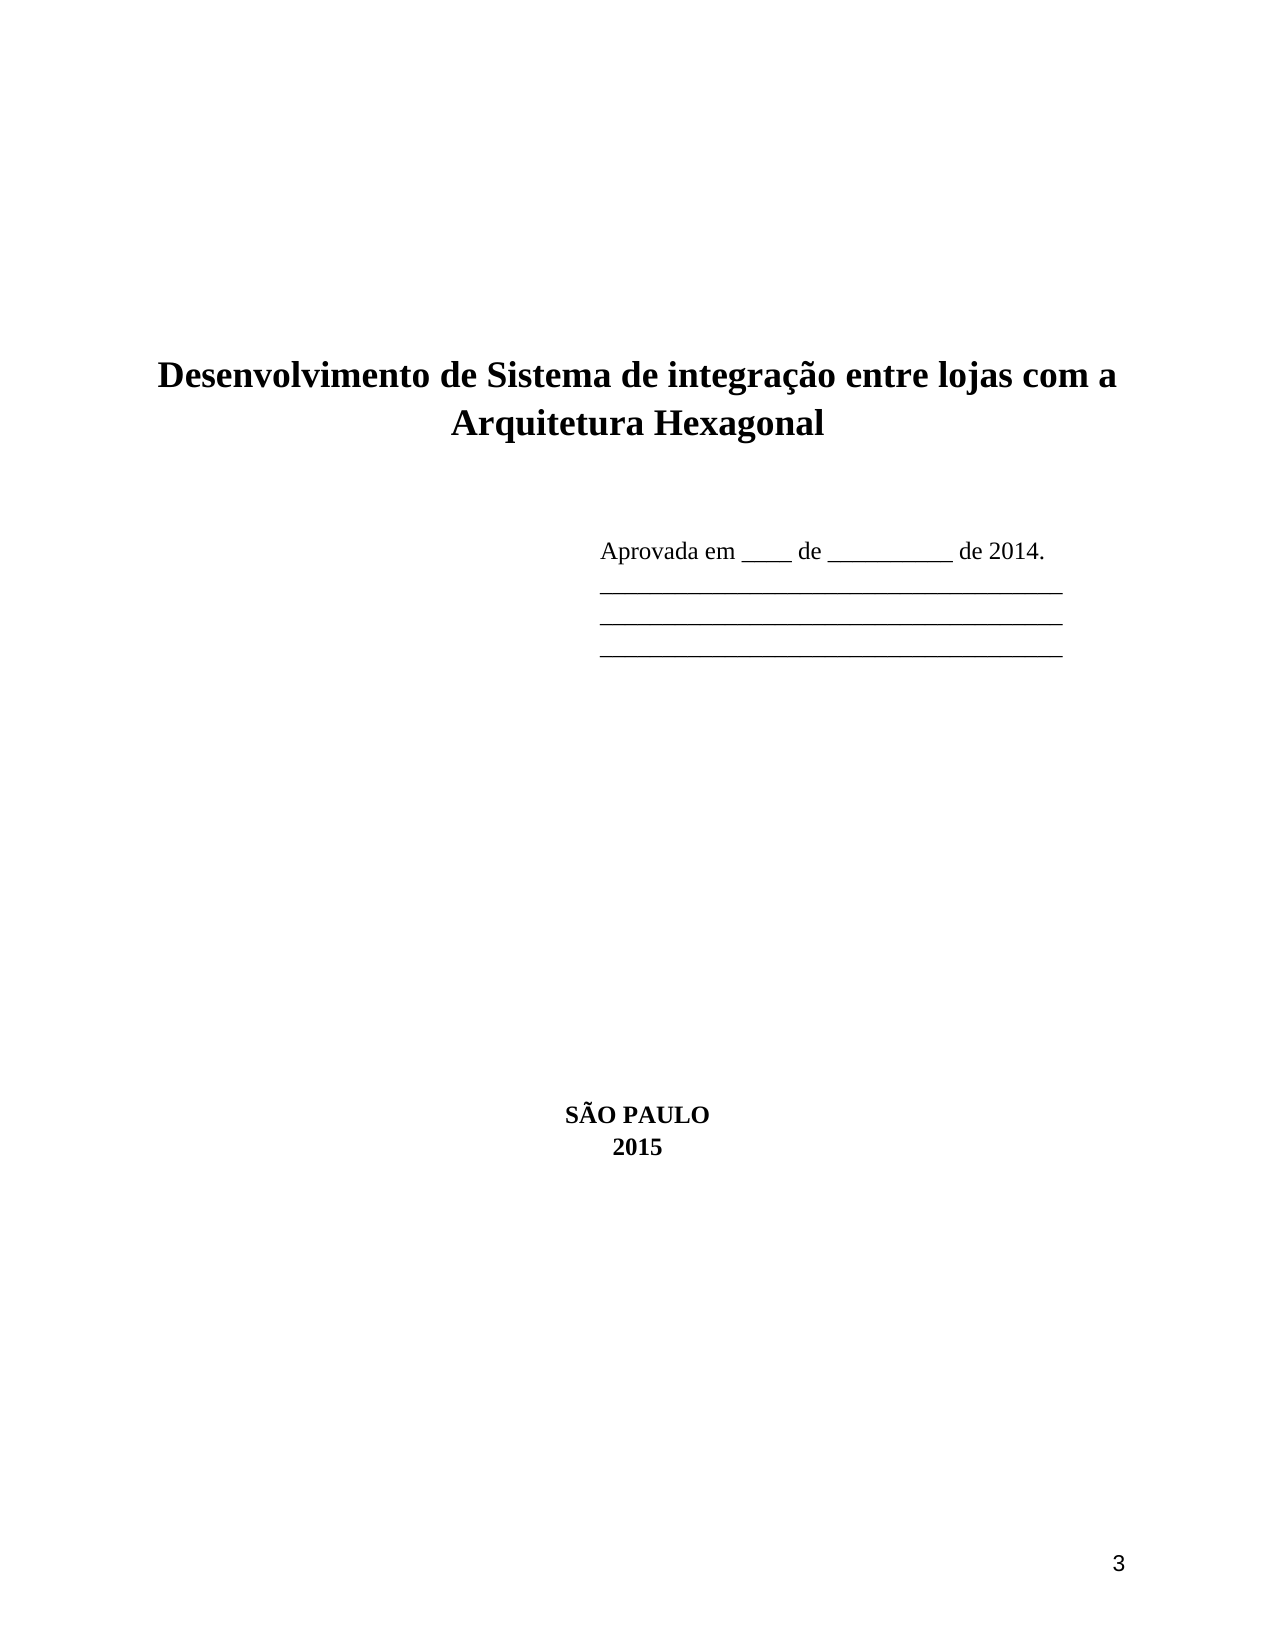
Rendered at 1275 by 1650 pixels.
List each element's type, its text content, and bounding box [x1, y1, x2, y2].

text Aprovada em ____ de __________ de 2014. [600, 537, 1125, 565]
text _____________________________________ [600, 601, 1125, 628]
text _____________________________________ [600, 632, 1125, 660]
text _____________________________________ [600, 569, 1125, 597]
text 2015 [150, 1133, 1125, 1161]
text Desenvolvimento de Sistema de integração entre lojas com a Arquitetura Hexagonal [150, 354, 1125, 443]
text SÃO PAULO [150, 1102, 1125, 1129]
